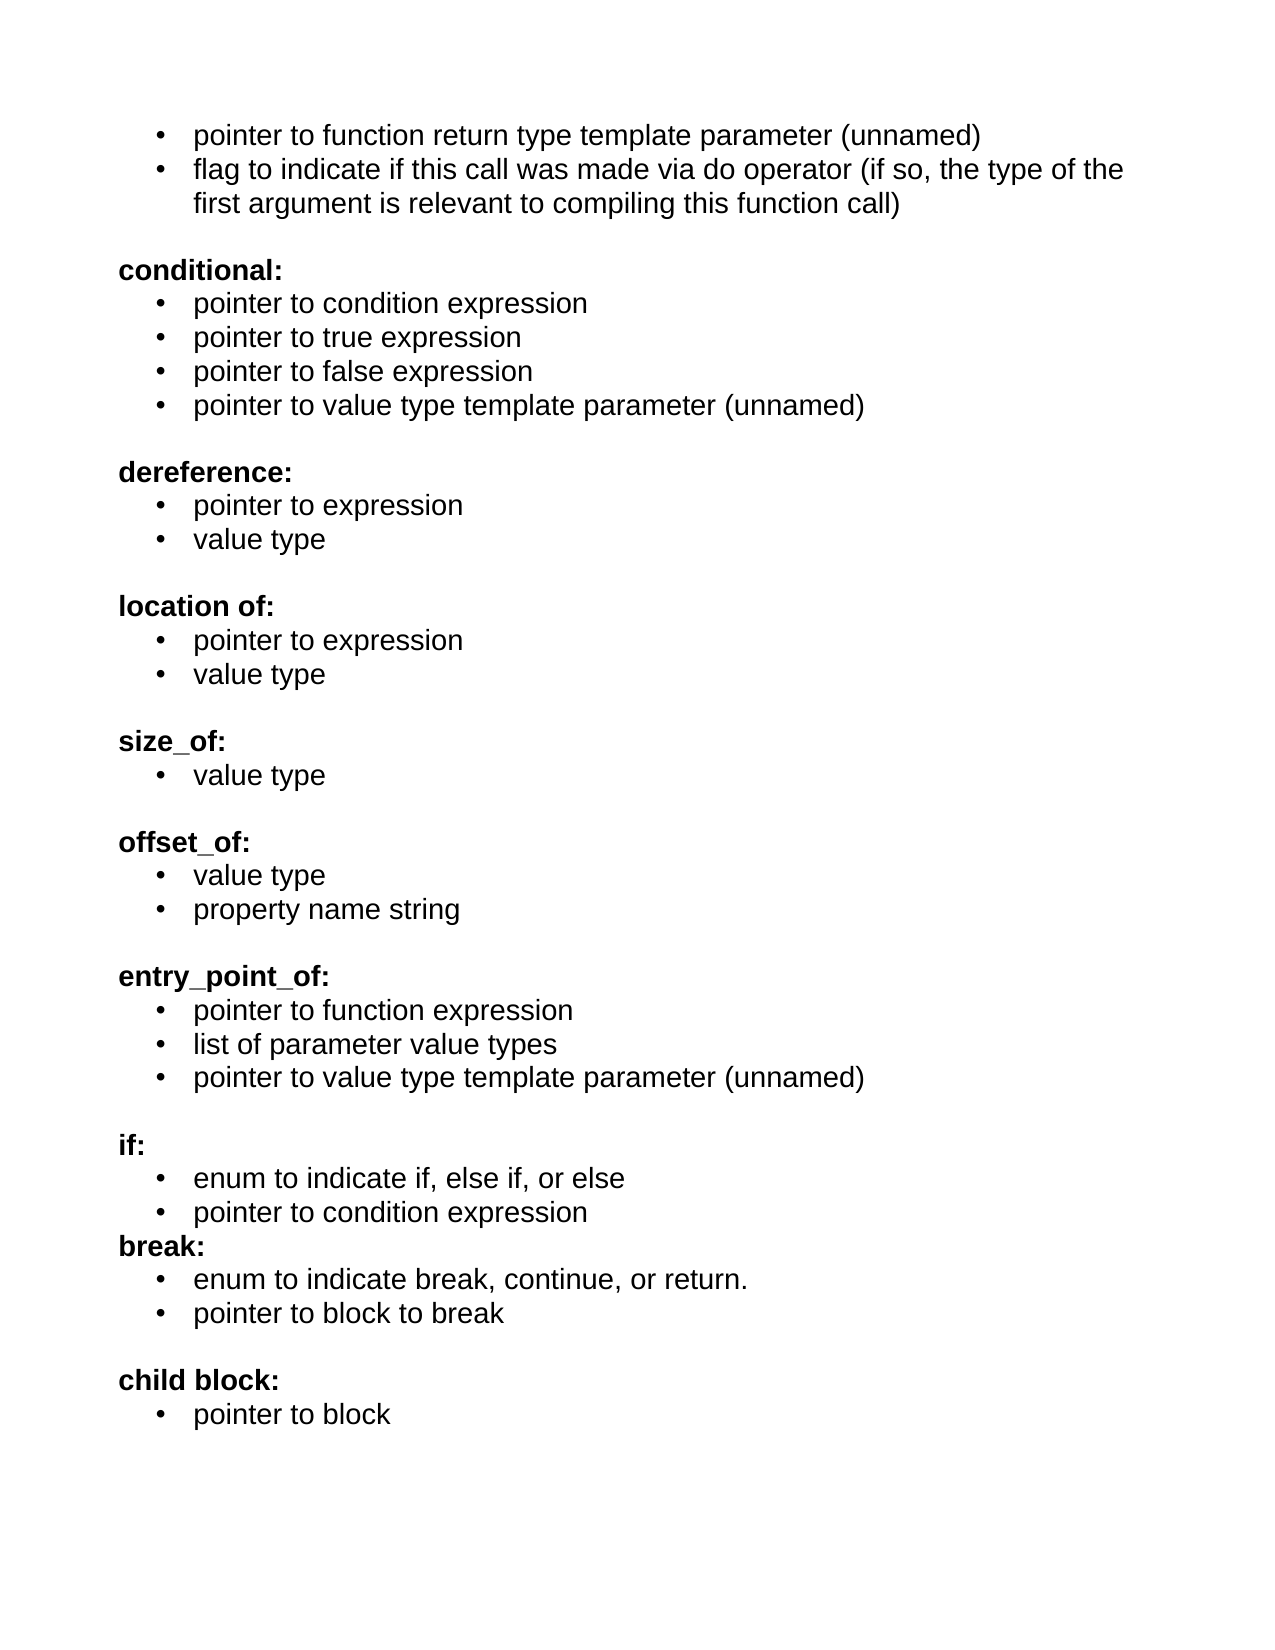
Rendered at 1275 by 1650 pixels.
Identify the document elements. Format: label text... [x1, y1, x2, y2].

text child block: [118, 1363, 1157, 1397]
list pointer to block to break [156, 1296, 1157, 1330]
list pointer to condition expression [156, 286, 1157, 320]
list flag to indicate if this call was made via do operator (if so, the type of the first argument is relevant to compiling this function call) [156, 152, 1157, 219]
list enum to indicate break, continue, or return. [156, 1262, 1157, 1296]
list pointer to block [156, 1397, 1157, 1431]
list pointer to function return type template parameter (unnamed) [156, 118, 1157, 152]
list pointer to value type template parameter (unnamed) [156, 387, 1157, 421]
text offset_of: [118, 825, 1157, 858]
text location of: [118, 589, 1157, 623]
text break: [118, 1229, 1157, 1262]
list value type [156, 522, 1157, 556]
text entry_point_of: [118, 959, 1157, 993]
text conditional: [118, 253, 1157, 286]
list pointer to expression [156, 623, 1157, 657]
list pointer to expression [156, 488, 1157, 522]
list pointer to value type template parameter (unnamed) [156, 1060, 1157, 1094]
text if: [118, 1128, 1157, 1161]
text dereference: [118, 455, 1157, 488]
text size_of: [118, 724, 1157, 757]
list enum to indicate if, else if, or else [156, 1161, 1157, 1195]
list value type [156, 858, 1157, 892]
list list of parameter value types [156, 1027, 1157, 1060]
list value type [156, 757, 1157, 791]
list property name string [156, 892, 1157, 926]
list value type [156, 657, 1157, 690]
list pointer to true expression [156, 320, 1157, 354]
list pointer to false expression [156, 354, 1157, 387]
list pointer to function expression [156, 993, 1157, 1027]
list pointer to condition expression [156, 1195, 1157, 1229]
